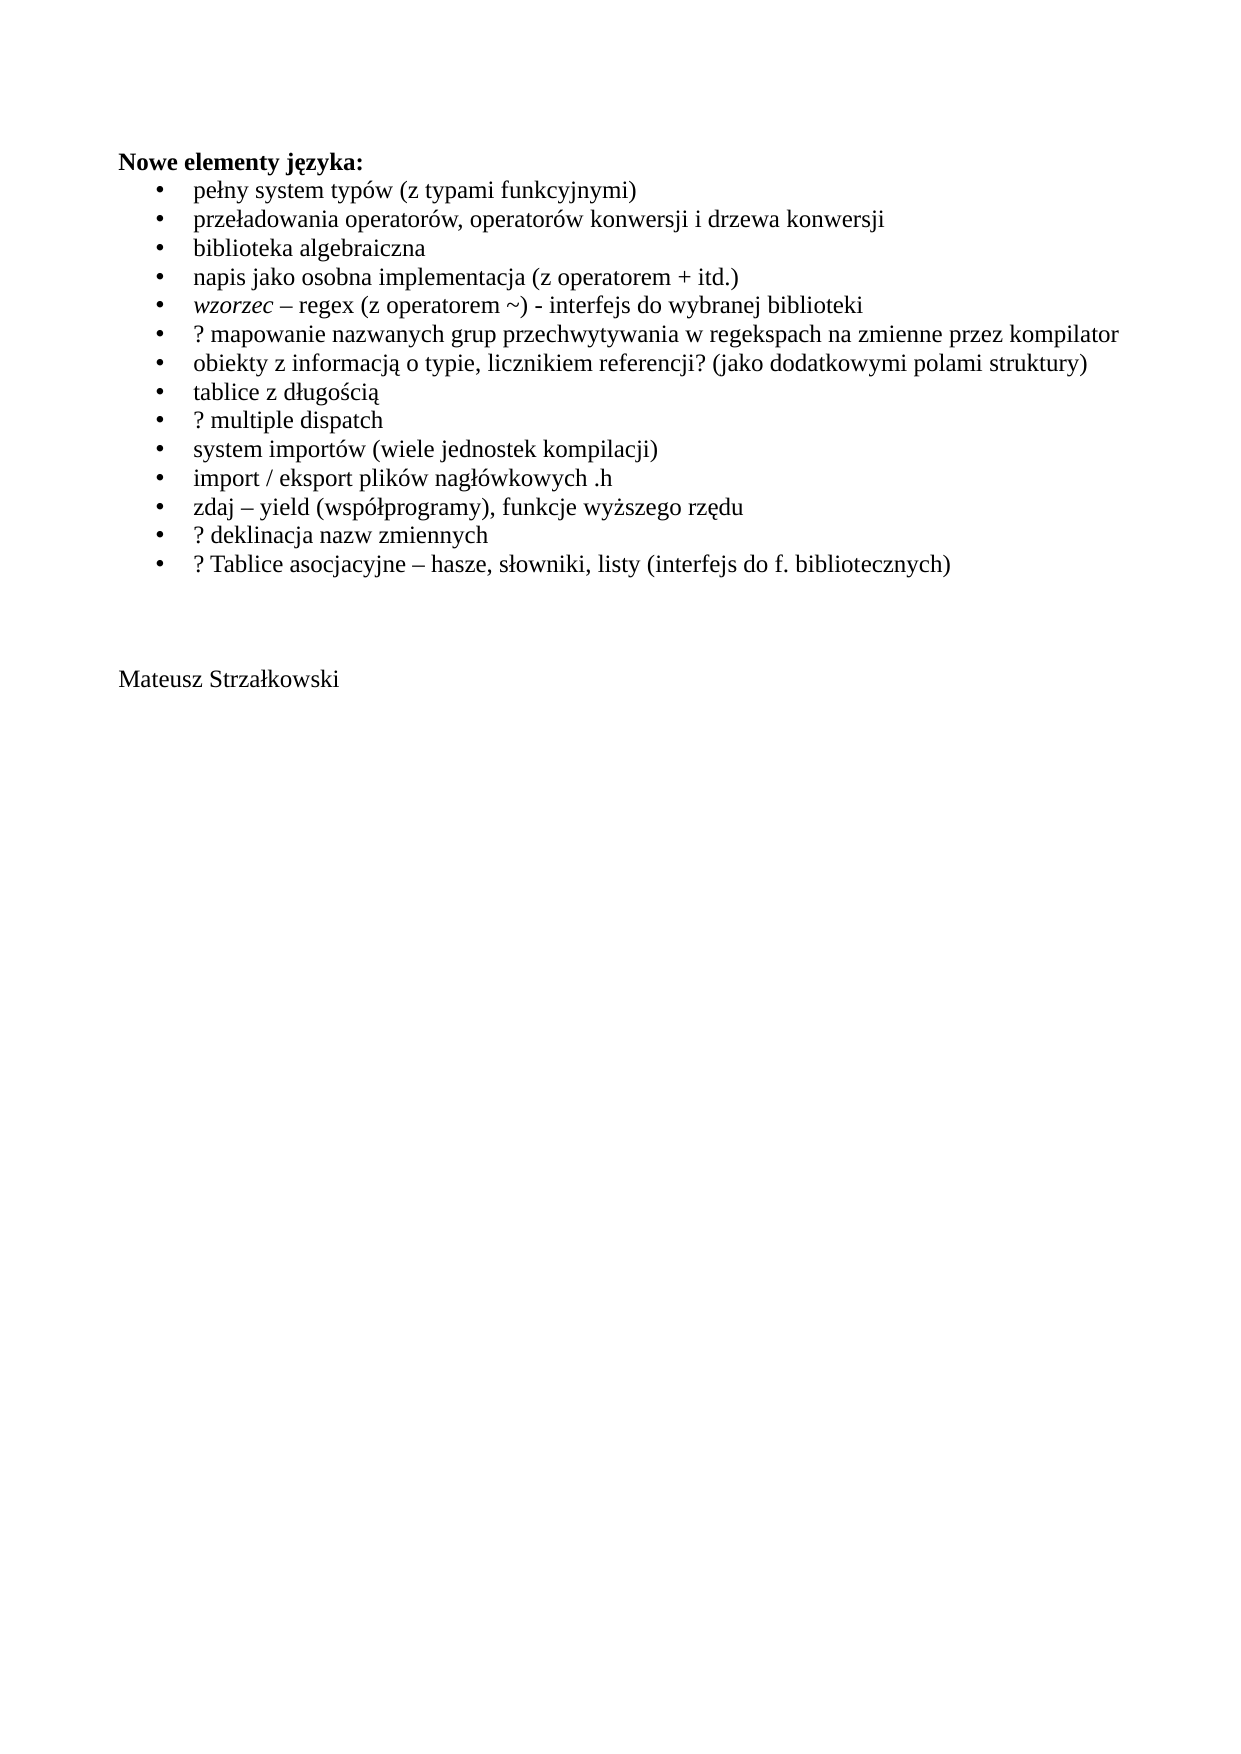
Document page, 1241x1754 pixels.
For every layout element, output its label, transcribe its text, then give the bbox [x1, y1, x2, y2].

list ? mapowanie nazwanych grup przechwytywania w regekspach na zmienne przez kompilator [156, 319, 1122, 348]
text Mateusz Strzałkowski [118, 664, 1122, 693]
list wzorzec – regex (z operatorem ~) - interfejs do wybranej biblioteki [156, 291, 1122, 319]
list ? deklinacja nazw zmiennych [156, 521, 1122, 549]
list ? Tablice asocjacyjne – hasze, słowniki, listy (interfejs do f. bibliotecznych) [156, 549, 1122, 578]
list pełny system typów (z typami funkcyjnymi) [156, 176, 1122, 204]
list napis jako osobna implementacja (z operatorem + itd.) [156, 262, 1122, 291]
list obiekty z informacją o typie, licznikiem referencji? (jako dodatkowymi polami struktury) [156, 348, 1122, 377]
list import / eksport plików nagłówkowych .h [156, 463, 1122, 492]
list system importów (wiele jednostek kompilacji) [156, 434, 1122, 463]
list przeładowania operatorów, operatorów konwersji i drzewa konwersji [156, 204, 1122, 233]
text Nowe elementy języka: [118, 147, 1122, 176]
list tablice z długością [156, 377, 1122, 406]
list biblioteka algebraiczna [156, 233, 1122, 262]
list ? multiple dispatch [156, 406, 1122, 434]
list zdaj – yield (współprogramy), funkcje wyższego rzędu [156, 492, 1122, 521]
